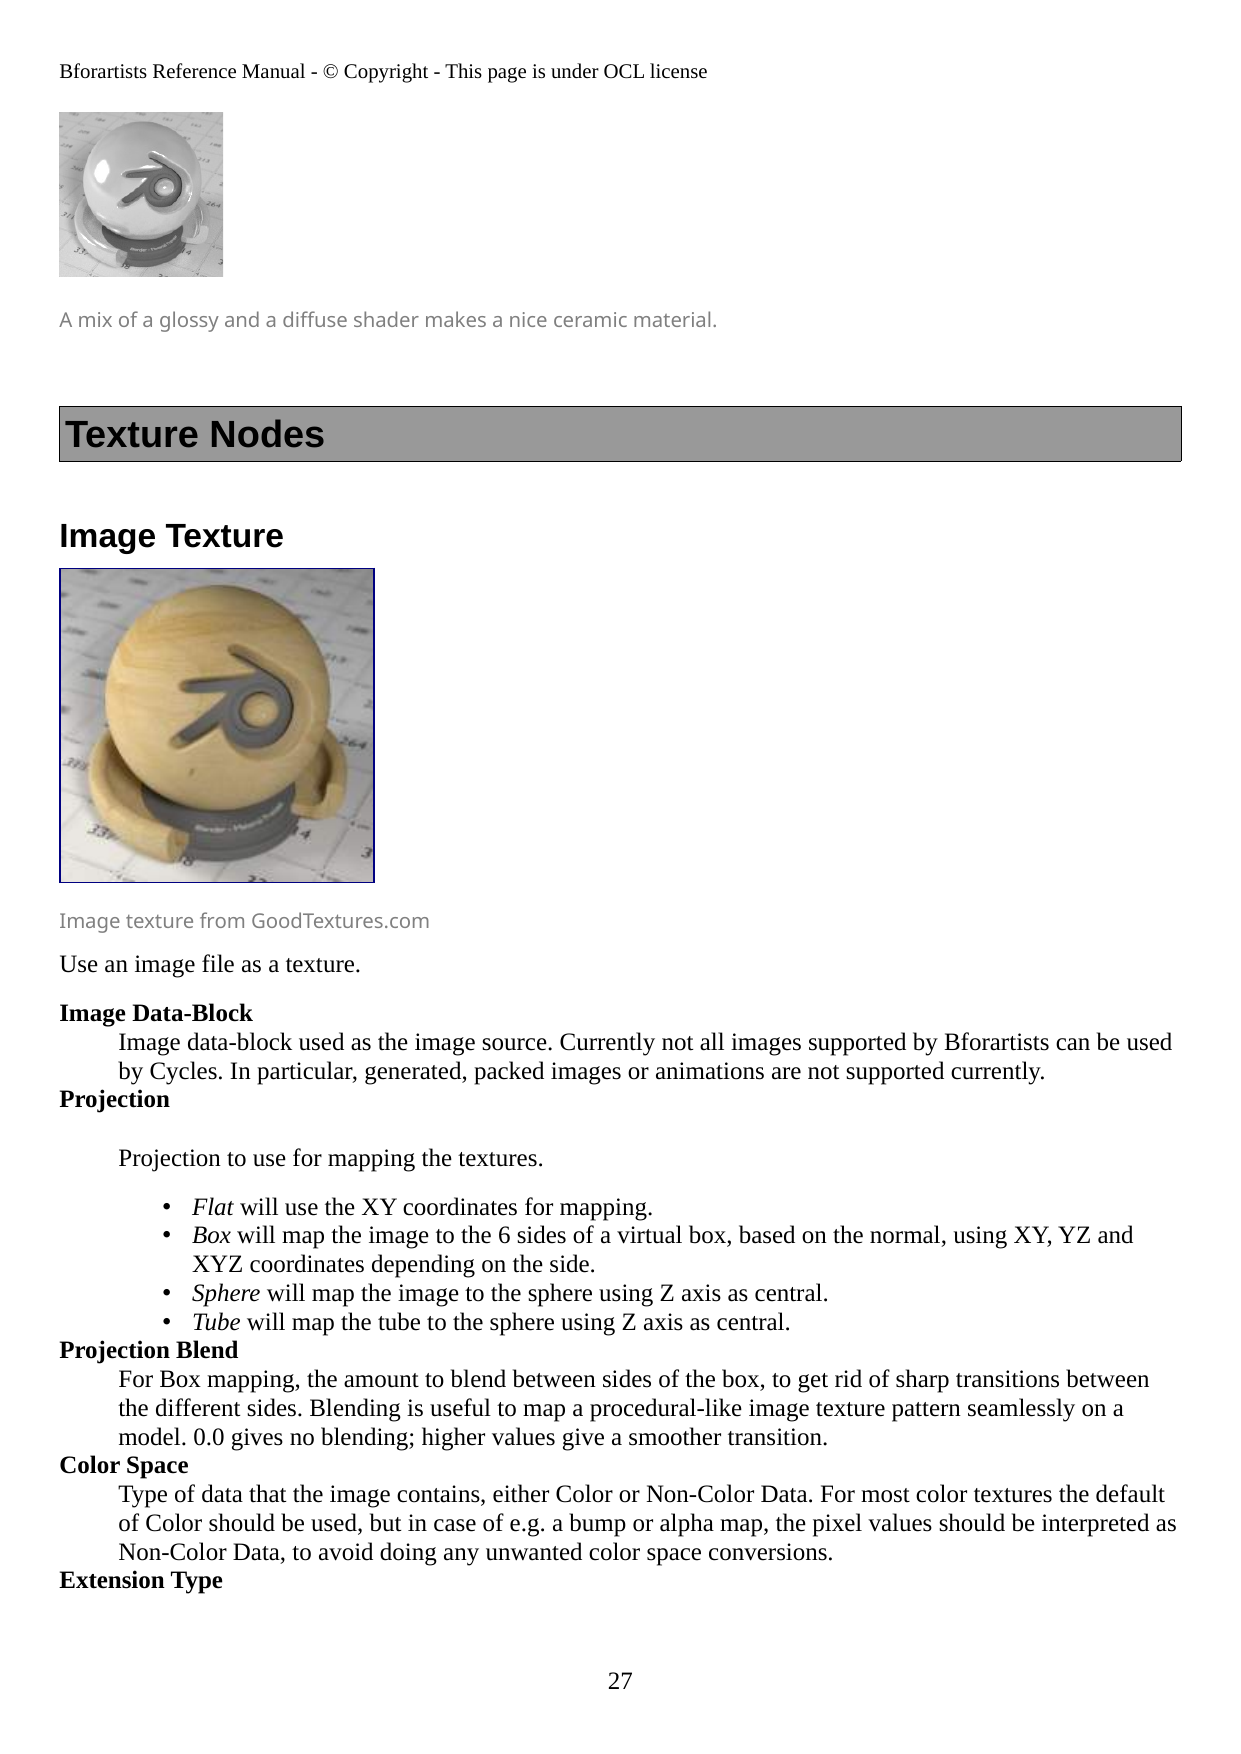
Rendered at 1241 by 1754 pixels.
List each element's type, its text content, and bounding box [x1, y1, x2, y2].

subtitle Color Space [59, 1451, 1181, 1479]
list Tube will map the tube to the sphere using Z axis as central. [162, 1307, 1181, 1336]
text Use an image file as a texture. [59, 949, 1181, 978]
list Type of data that the image contains, either Color or Non-Color Data. For most color textures the default of Color should be used, but in case of e.g. a bump or alpha map, the pixel values should be interpreted as Non-Color Data, to avoid doing any unwanted color space conversions. [118, 1479, 1181, 1566]
list For Box mapping, the amount to blend between sides of the box, to get rid of sharp transitions between the different sides. Blending is useful to map a procedural-like image texture pattern seamlessly on a model. 0.0 gives no blending; higher values give a smoother transition. [118, 1364, 1181, 1451]
text A mix of a glossy and a diffuse shader makes a nice ceramic material. [59, 302, 1181, 334]
list Image data-block used as the image source. Currently not all images supported by Bforartists can be used by Cycles. In particular, generated, packed images or animations are not supported currently. [118, 1027, 1181, 1084]
subtitle Image Texture [59, 516, 1181, 555]
subtitle Projection [59, 1084, 1181, 1113]
picture [61, 569, 373, 882]
list Box will map the image to the 6 sides of a virtual box, based on the normal, using XY, YZ and XYZ coordinates depending on the side. [162, 1221, 1181, 1278]
subtitle Image Data-Block [59, 998, 1181, 1027]
subtitle Projection Blend [59, 1336, 1181, 1364]
list Flat will use the XY coordinates for mapping. [162, 1192, 1181, 1221]
text Image texture from GoodTextures.com [59, 903, 1181, 935]
text Projection to use for mapping the textures. [118, 1143, 1181, 1172]
picture [59, 112, 224, 277]
table_header Texture Nodes [60, 407, 1181, 461]
subtitle Extension Type [59, 1566, 1181, 1594]
list Sphere will map the image to the sphere using Z axis as central. [162, 1278, 1181, 1307]
